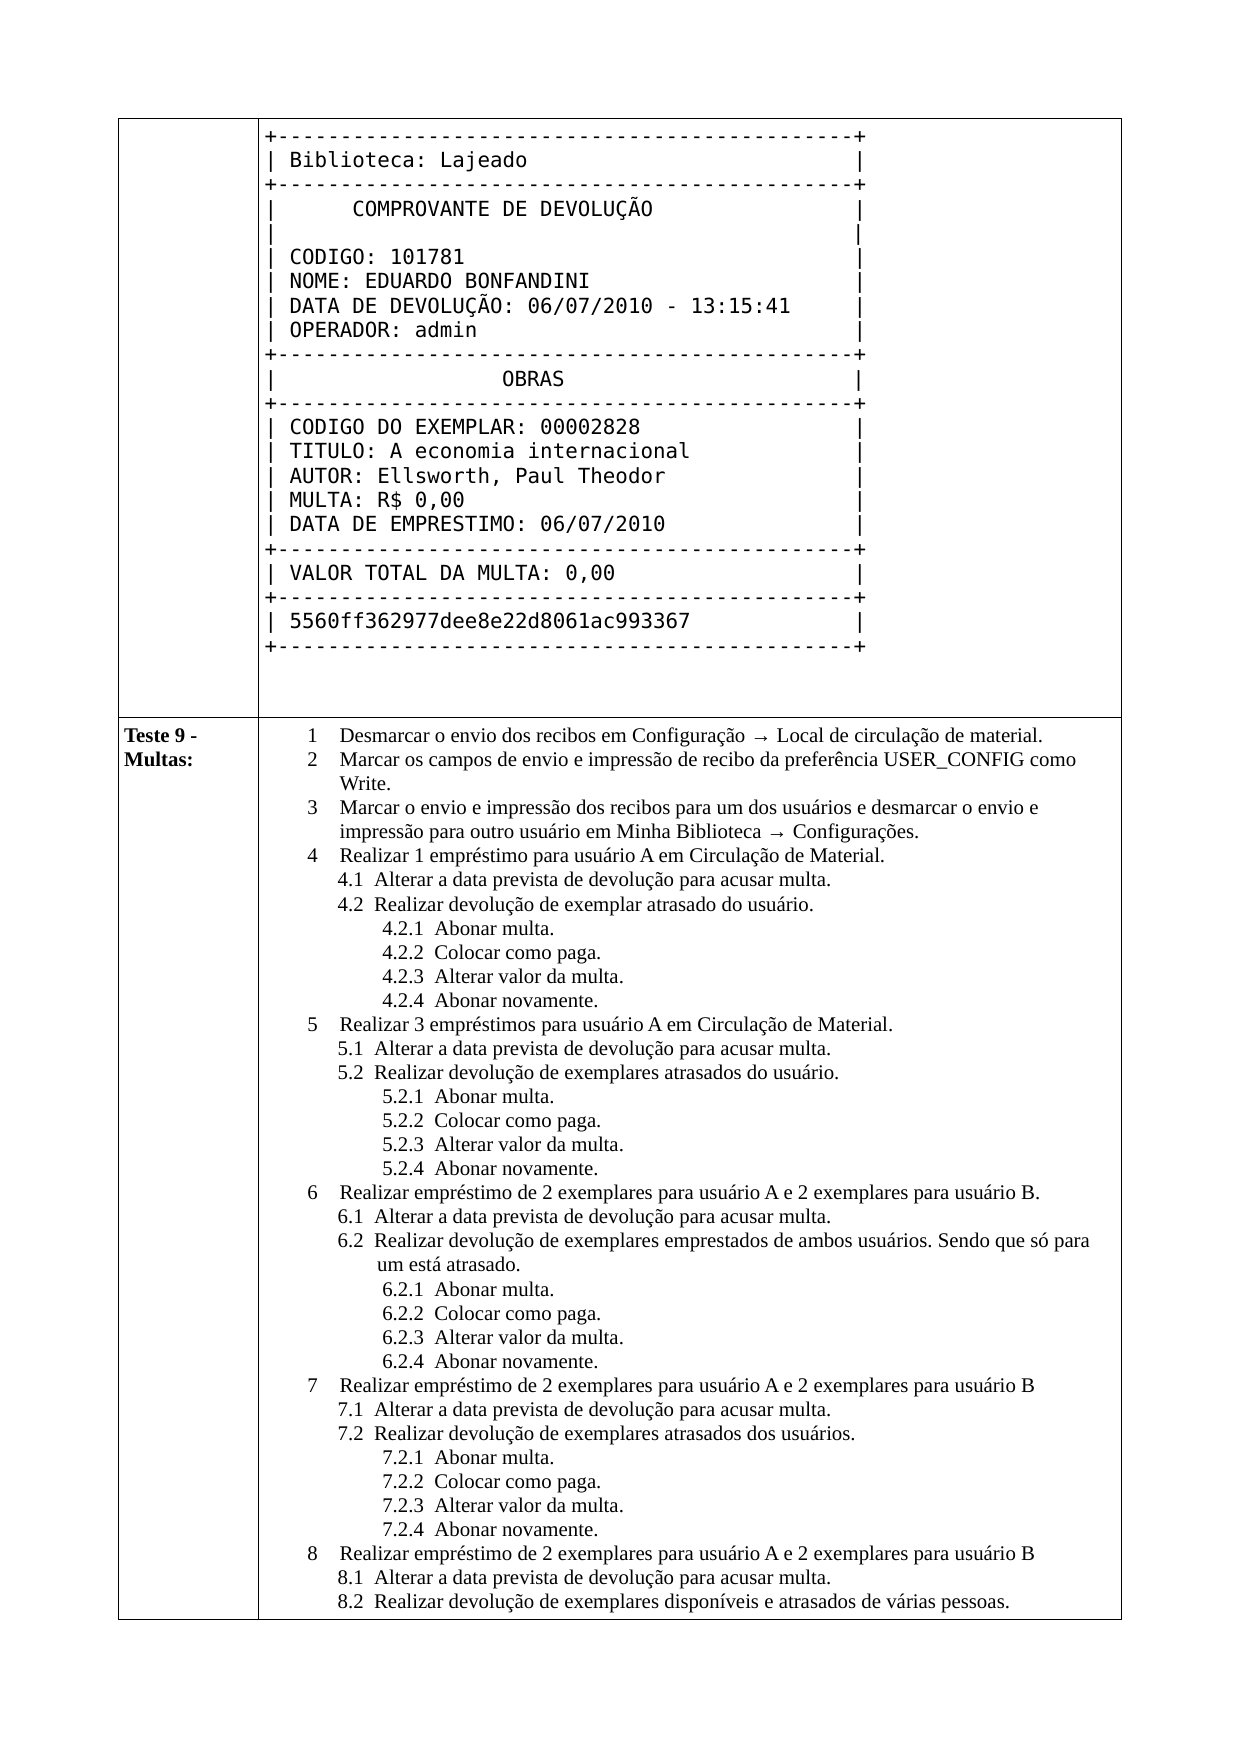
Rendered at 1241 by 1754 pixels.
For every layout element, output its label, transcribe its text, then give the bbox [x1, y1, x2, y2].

table_cell +----------------------------------------------+ | Biblioteca: Lajeado | +----------------------------------------------+ | COMPROVANTE DE DEVOLUÇÃO | | | | CODIGO: 101781 | | NOME: EDUARDO BONFANDINI | | DATA DE DEVOLUÇÃO: 06/07/2010 - 13:15:41 | | OPERADOR: admin | +----------------------------------------------+ | OBRAS | +----------------------------------------------+ | CODIGO DO EXEMPLAR: 00002828 | | TITULO: A economia internacional | | AUTOR: Ellsworth, Paul Theodor | | MULTA: R$ 0,00 | | DATA DE EMPRESTIMO: 06/07/2010 | +----------------------------------------------+ | VALOR TOTAL DA MULTA: 0,00 | +----------------------------------------------+ | 5560ff362977dee8e22d8061ac993367 | +----------------------------------------------+ [259, 119, 1121, 717]
table_cell [119, 119, 258, 717]
table_cell Desmarcar o envio dos recibos em Configuração → Local de circulação de material. Marcar os campos de envio e impressão de recibo da preferência USER_CONFIG como Write. Marcar o envio e impressão dos recibos para um dos usuários e desmarcar o envio e impressão para outro usuário em Minha Biblioteca → Configurações. Realizar 1 empréstimo para usuário A em Circulação de Material. Alterar a data prevista de devolução para acusar multa. Realizar devolução de exemplar atrasado do usuário. Abonar multa. Colocar como paga. Alterar valor da multa. Abonar novamente. Realizar 3 empréstimos para usuário A em Circulação de Material. Alterar a data prevista de devolução para acusar multa. Realizar devolução de exemplares atrasados do usuário. Abonar multa. Colocar como paga. Alterar valor da multa. Abonar novamente. Realizar empréstimo de 2 exemplares para usuário A e 2 exemplares para usuário B. Alterar a data prevista de devolução para acusar multa. Realizar devolução de exemplares emprestados de ambos usuários. Sendo que só para um está atrasado. Abonar multa. Colocar como paga. Alterar valor da multa. Abonar novamente. Realizar empréstimo de 2 exemplares para usuário A e 2 exemplares para usuário B Alterar a data prevista de devolução para acusar multa. Realizar devolução de exemplares atrasados dos usuários. Abonar multa. Colocar como paga. Alterar valor da multa. Abonar novamente. Realizar empréstimo de 2 exemplares para usuário A e 2 exemplares para usuário B Alterar a data prevista de devolução para acusar multa. Realizar devolução de exemplares disponíveis e atrasados de várias pessoas. Abonar multa. Colocar como paga. Alterar valor da multa. Abonar novamente. Conclusão: Somente será enviado e impresso o recibo daquele usuário que marcou Sim nas suas Configurações. Da mesma forma o recibo de multa abonada. [259, 718, 1121, 1619]
table_cell Teste 9 - Multas: [119, 718, 258, 1619]
